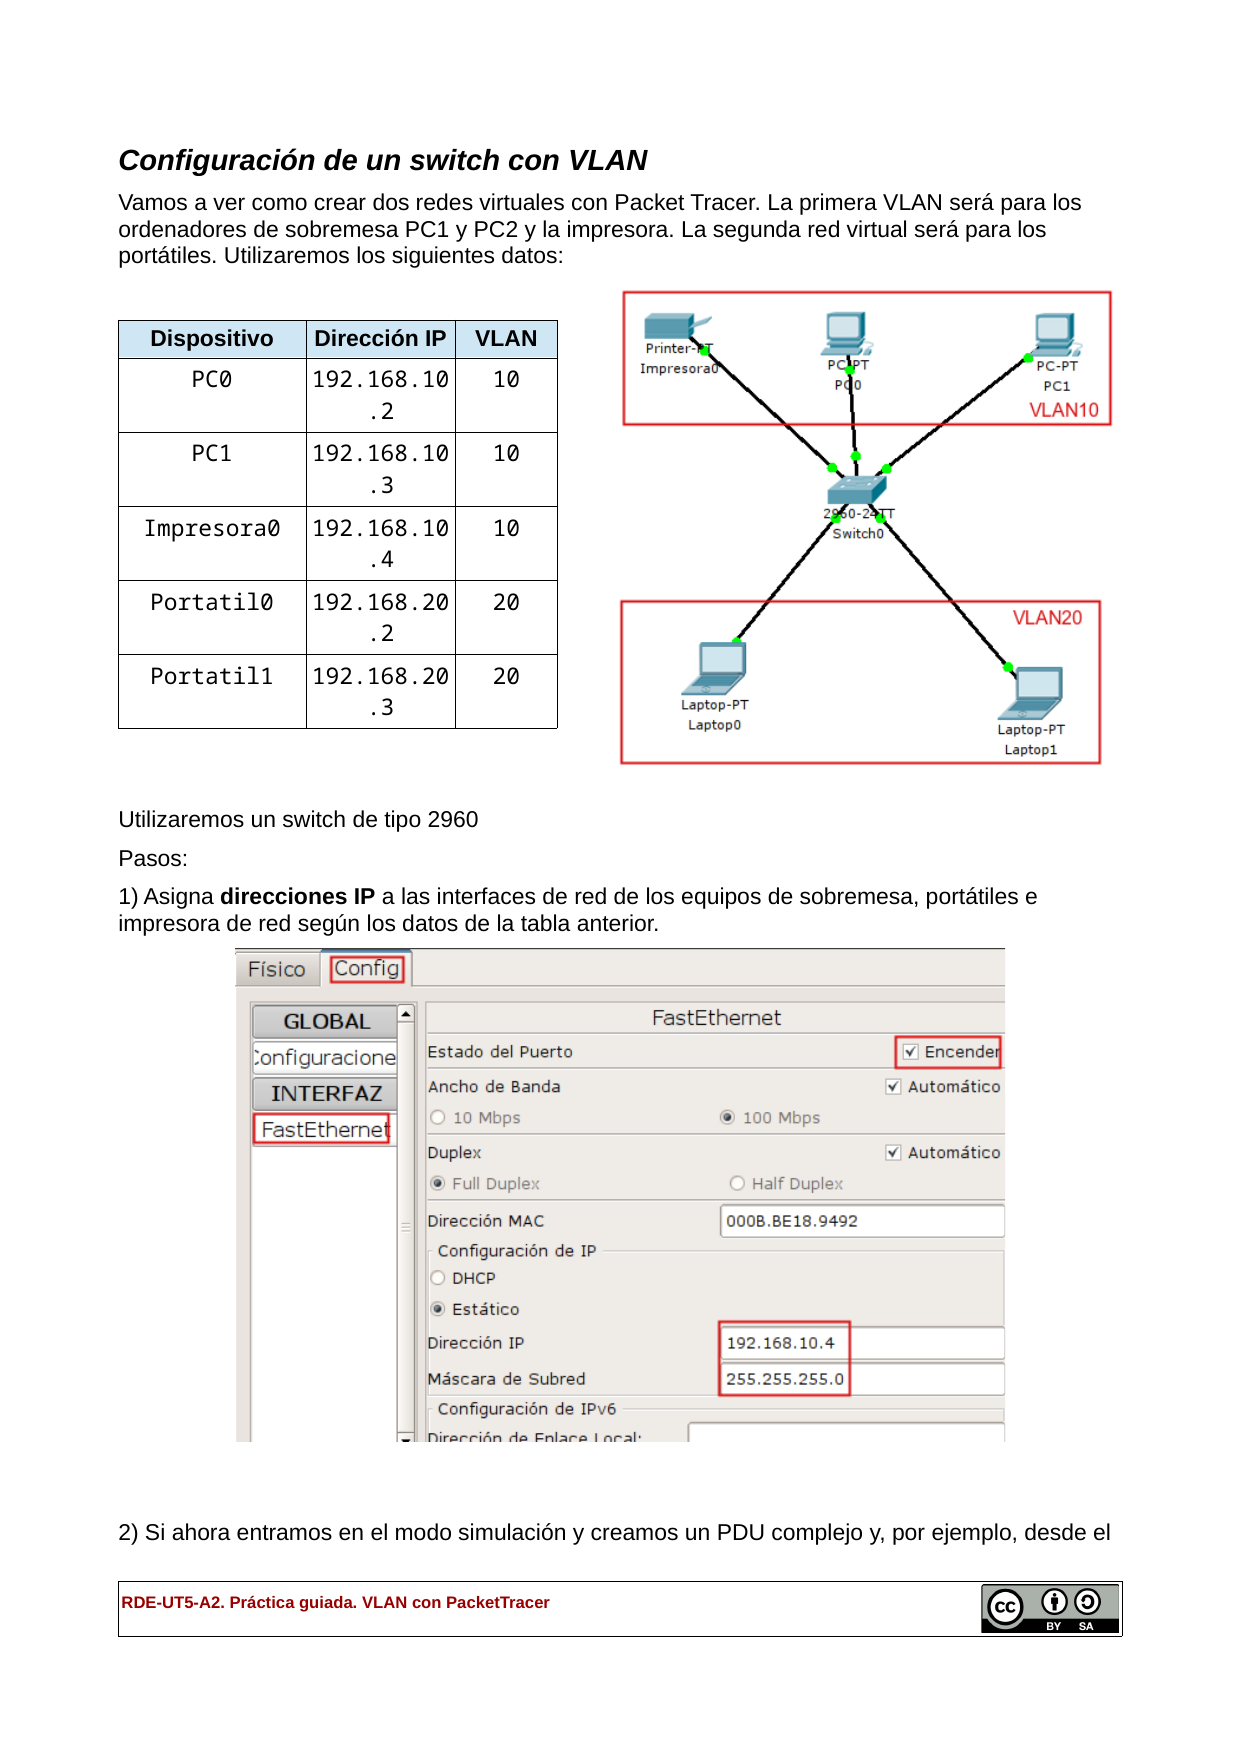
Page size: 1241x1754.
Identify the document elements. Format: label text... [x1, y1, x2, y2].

text 1) Asigna direcciones IP a las interfaces de red de los equipos de sobremesa, portátiles e impresora de red según los datos de la tabla anterior. [118, 883, 1122, 936]
table_cell 192.168.10.4 [307, 507, 455, 580]
text Utilizaremos un switch de tipo 2960 [118, 806, 1122, 832]
text 2) Si ahora entramos en el modo simulación y creamos un PDU complejo y, por ejemplo, desde el [118, 1519, 1122, 1546]
table_cell 20 [456, 581, 557, 654]
text Pasos: [118, 844, 1122, 871]
subtitle Configuración de un switch con VLAN [118, 143, 1122, 177]
table_cell 192.168.10.2 [307, 359, 455, 432]
table_header Dispositivo [119, 321, 306, 357]
table_header Dirección IP [307, 321, 455, 357]
table_cell Impresora0 [119, 507, 306, 580]
table_cell PC0 [119, 359, 306, 432]
table_cell 10 [456, 507, 557, 580]
table_cell 20 [456, 655, 557, 728]
table_cell 192.168.10.3 [307, 433, 455, 506]
picture [235, 948, 1005, 1442]
table_header VLAN [456, 321, 557, 357]
table_cell 10 [456, 433, 557, 506]
text Vamos a ver como crear dos redes virtuales con Packet Tracer. La primera VLAN será para los ordenadores de sobremesa PC1 y PC2 y la impresora. La segunda red virtual será para los portátiles. Utilizaremos los siguientes datos: [118, 189, 1122, 268]
table_cell 10 [456, 359, 557, 432]
table_cell Portatil0 [119, 581, 306, 654]
table_cell 192.168.20.2 [307, 581, 455, 654]
table_cell Portatil1 [119, 655, 306, 728]
picture [614, 280, 1117, 785]
picture [981, 1584, 1119, 1633]
table_cell PC1 [119, 433, 306, 506]
table_cell 192.168.20.3 [307, 655, 455, 728]
